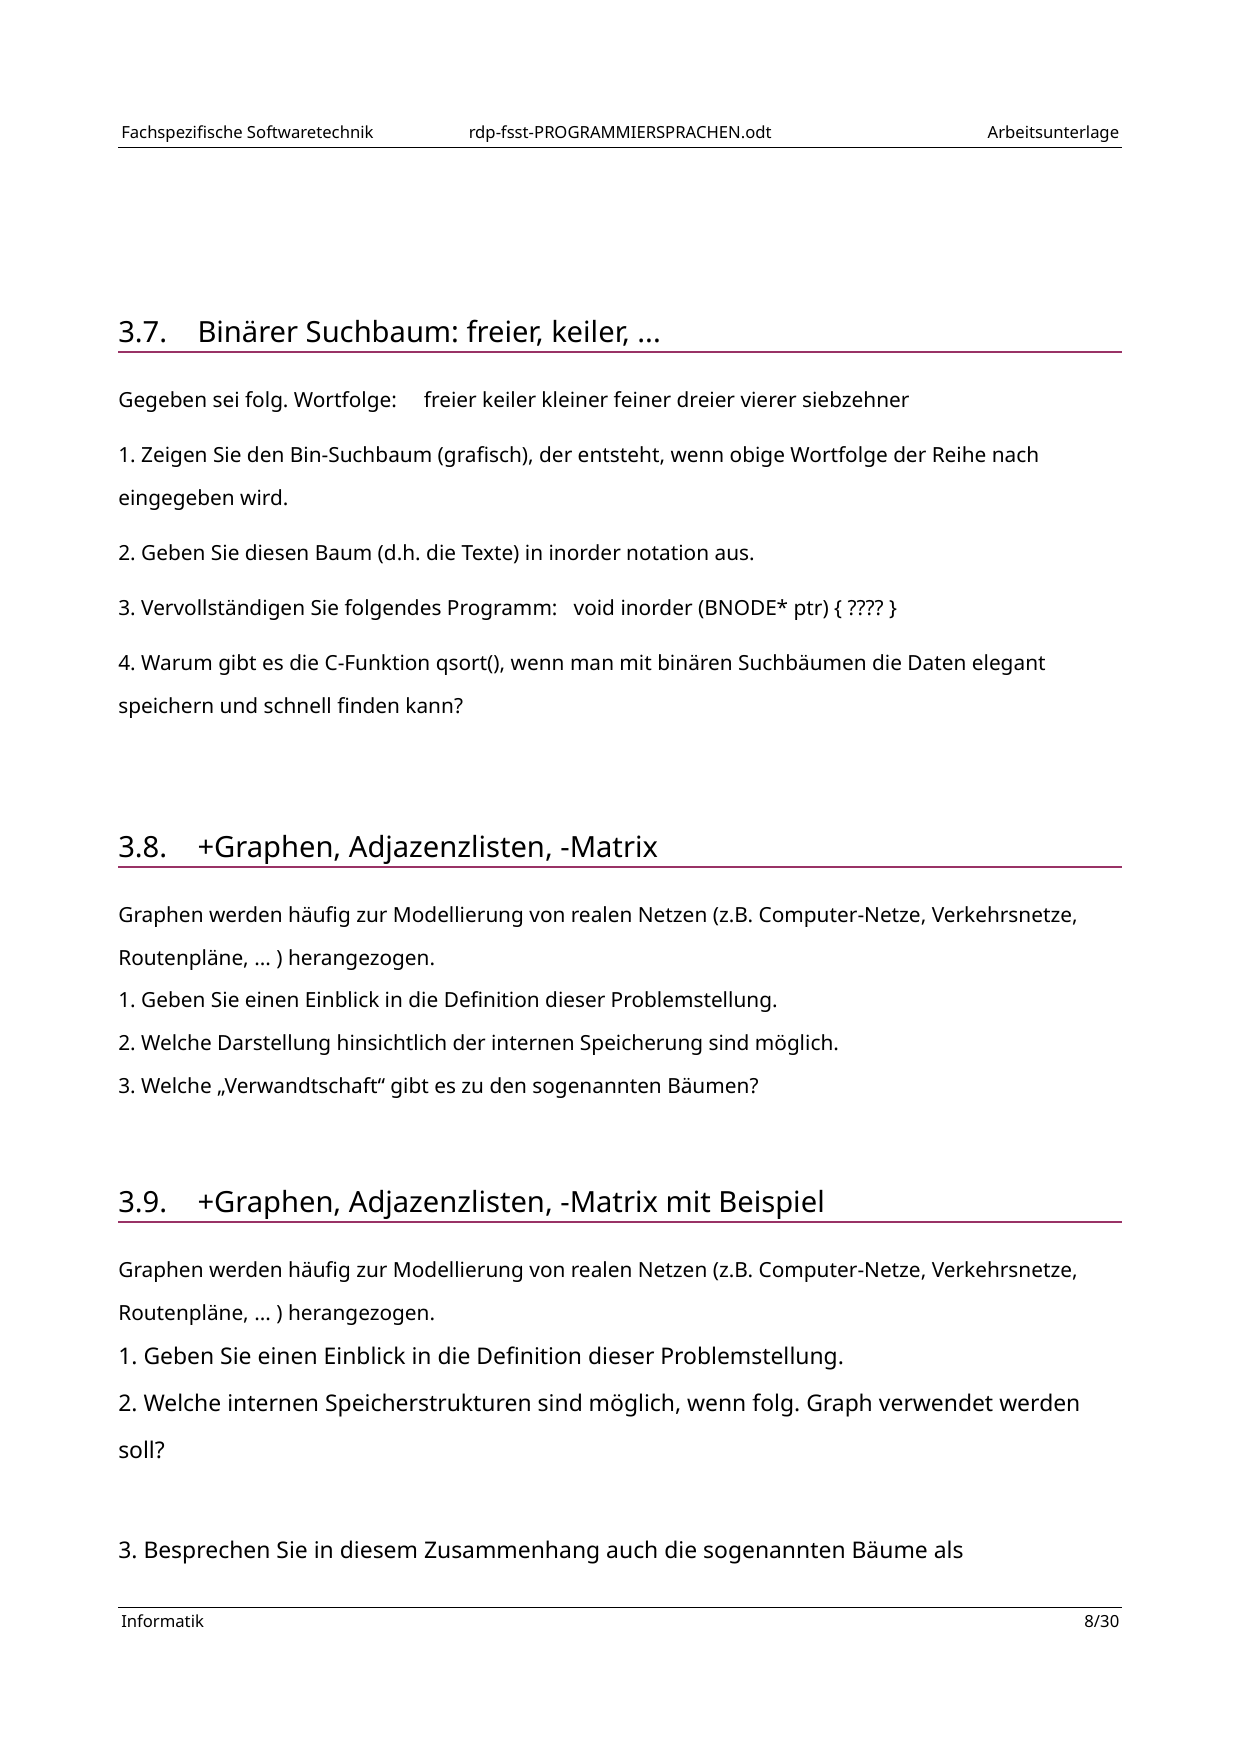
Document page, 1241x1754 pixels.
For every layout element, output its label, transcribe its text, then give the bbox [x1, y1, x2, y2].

text Graphen werden häufig zur Modellierung von realen Netzen (z.B. Computer-Netze, Verkehrsnetze, Routenpläne, ... ) herangezogen. [118, 900, 1122, 971]
text Graphen werden häufig zur Modellierung von realen Netzen (z.B. Computer-Netze, Verkehrsnetze, Routenpläne, ... ) herangezogen. [118, 1255, 1122, 1326]
text 4. Warum gibt es die C-Funktion qsort(), wenn man mit binären Suchbäumen die Daten elegant speichern und schnell finden kann? [118, 648, 1122, 719]
subtitle +Graphen, Adjazenzlisten, -Matrix [118, 826, 1122, 866]
text Gegeben sei folg. Wortfolge: freier keiler kleiner feiner dreier vierer siebzehner [118, 386, 1122, 414]
text 3. Welche „Verwandtschaft“ gibt es zu den sogenannten Bäumen? [118, 1071, 1122, 1099]
text 2. Geben Sie diesen Baum (d.h. die Texte) in inorder notation aus. [118, 538, 1122, 567]
text 1. Geben Sie einen Einblick in die Definition dieser Problemstellung. [118, 986, 1122, 1014]
text 3. Besprechen Sie in diesem Zusammenhang auch die sogenannten Bäume als [118, 1534, 1122, 1565]
text 1. Zeigen Sie den Bin-Suchbaum (grafisch), der entsteht, wenn obige Wortfolge der Reihe nach eingegeben wird. [118, 441, 1122, 512]
text 2. Welche internen Speicherstrukturen sind möglich, wenn folg. Graph verwendet werden soll? [118, 1387, 1122, 1512]
subtitle Binärer Suchbaum: freier, keiler, ... [118, 311, 1122, 351]
subtitle +Graphen, Adjazenzlisten, -Matrix mit Beispiel [118, 1181, 1122, 1221]
text 1. Geben Sie einen Einblick in die Definition dieser Problemstellung. [118, 1340, 1122, 1372]
text 3. Vervollständigen Sie folgendes Programm: void inorder (BNODE* ptr) { ???? } [118, 593, 1122, 622]
text 2. Welche Darstellung hinsichtlich der internen Speicherung sind möglich. [118, 1028, 1122, 1057]
